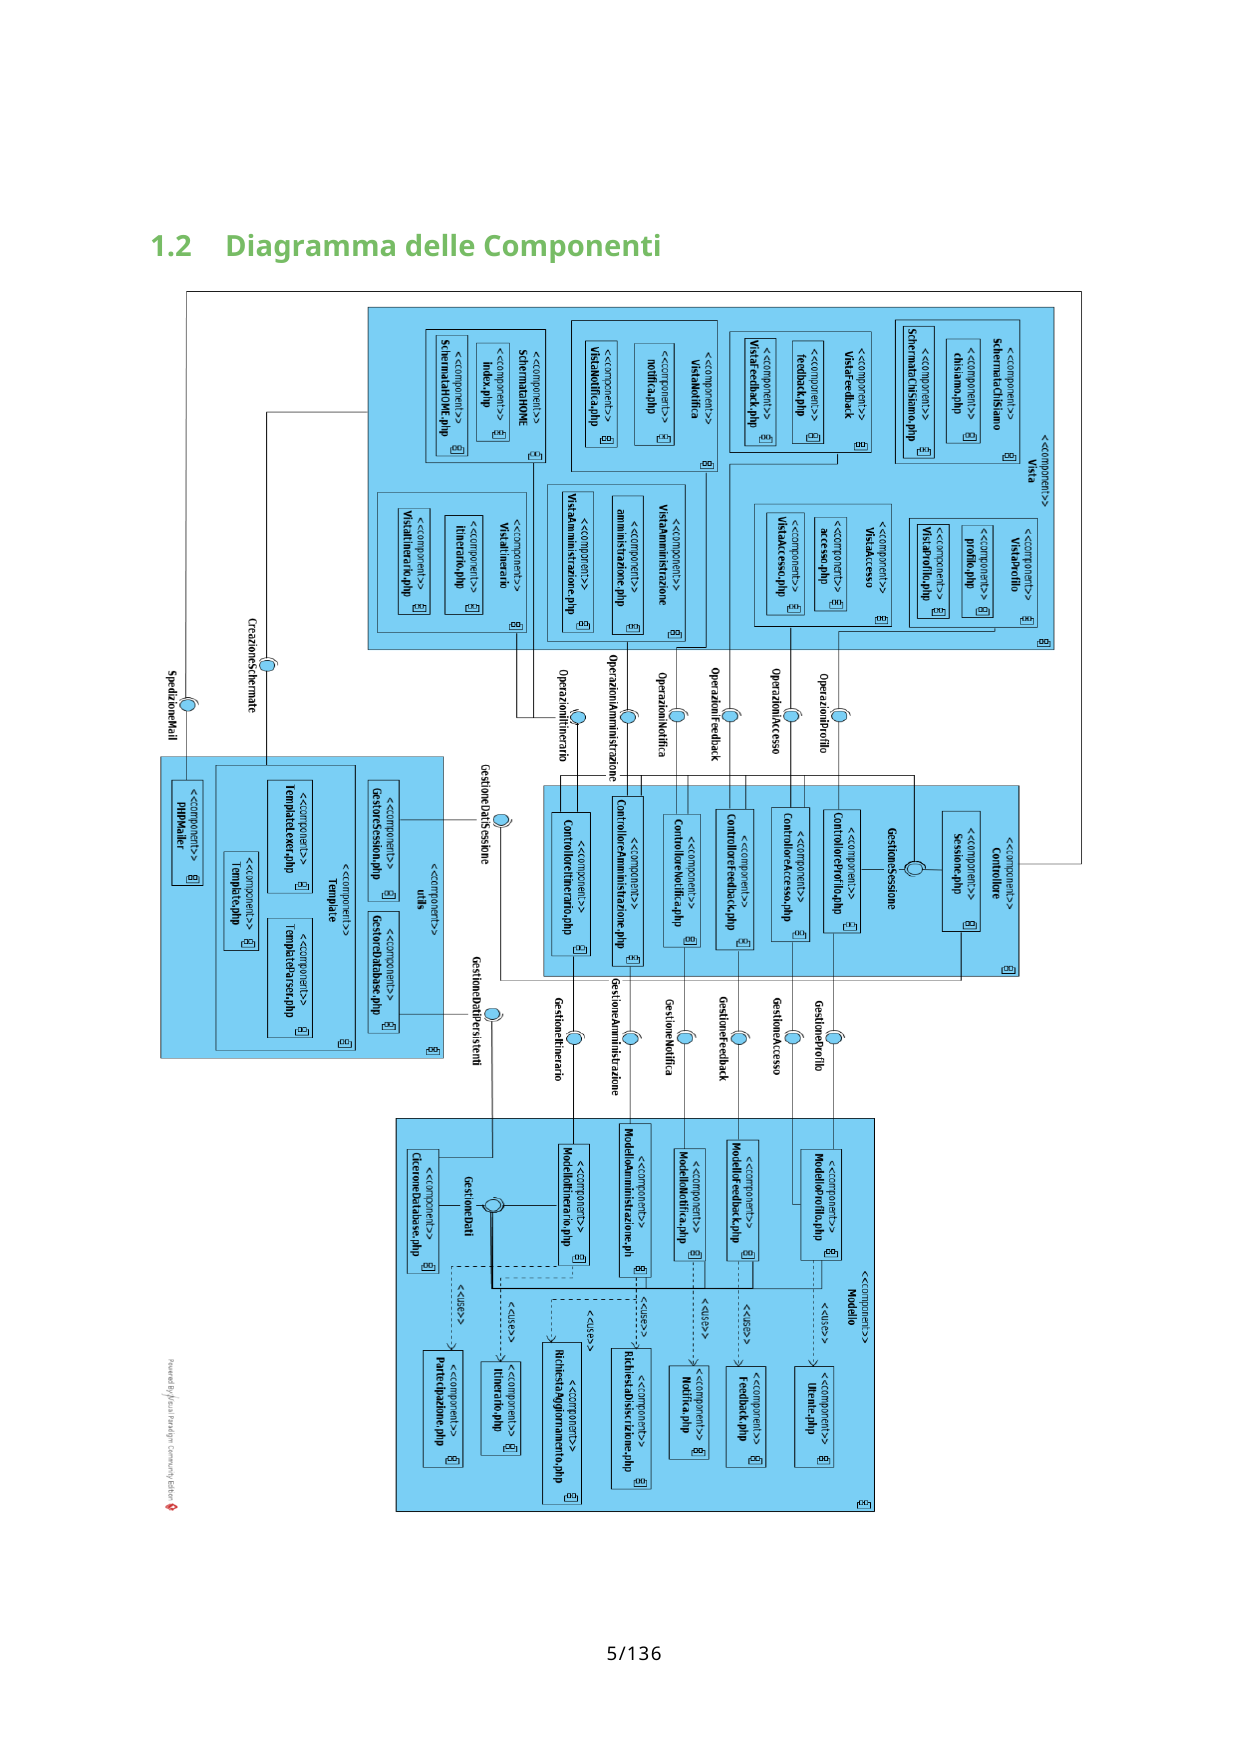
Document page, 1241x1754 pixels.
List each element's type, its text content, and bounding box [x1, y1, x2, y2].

subtitle Diagramma delle Componenti [150, 225, 1090, 264]
picture [159, 292, 1082, 1512]
